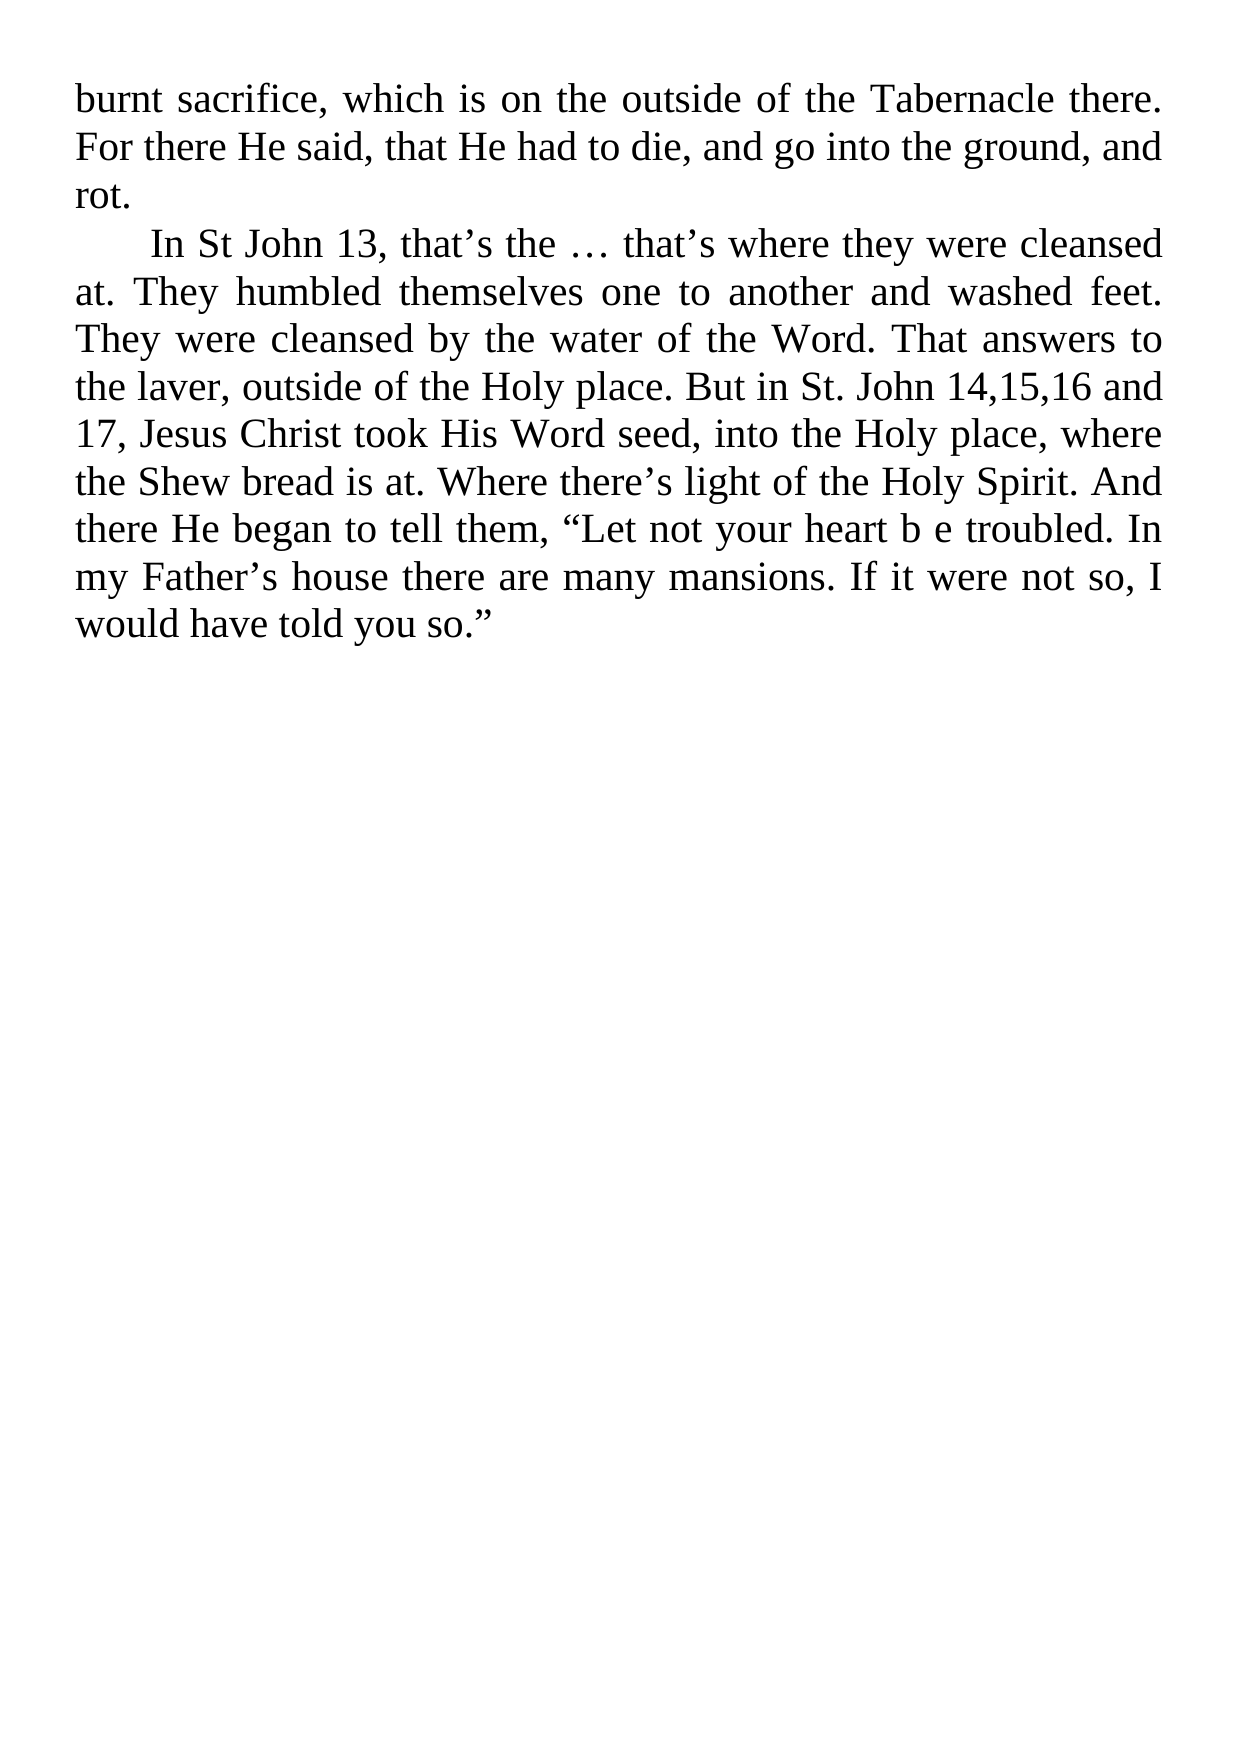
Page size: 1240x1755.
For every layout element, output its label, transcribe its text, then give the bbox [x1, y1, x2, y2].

text burnt sacrifice, which is on the outside of the Tabernacle there. For there He said, that He had to die, and go into the ground, and rot. [75, 75, 1164, 217]
text In St John 13, that’s the … that’s where they were cleansed at. They humbled themselves one to another and washed feet. They were cleansed by the water of the Word. That answers to the laver, outside of the Holy place. But in St. John 14,15,16 and 17, Jesus Christ took His Word seed, into the Holy place, where the Shew bread is at. Where there’s light of the Holy Spirit. And there He began to tell them, “Let not your heart b e troubled. In my Father’s house there are many mansions. If it were not so, I would have told you so.” [75, 219, 1164, 646]
